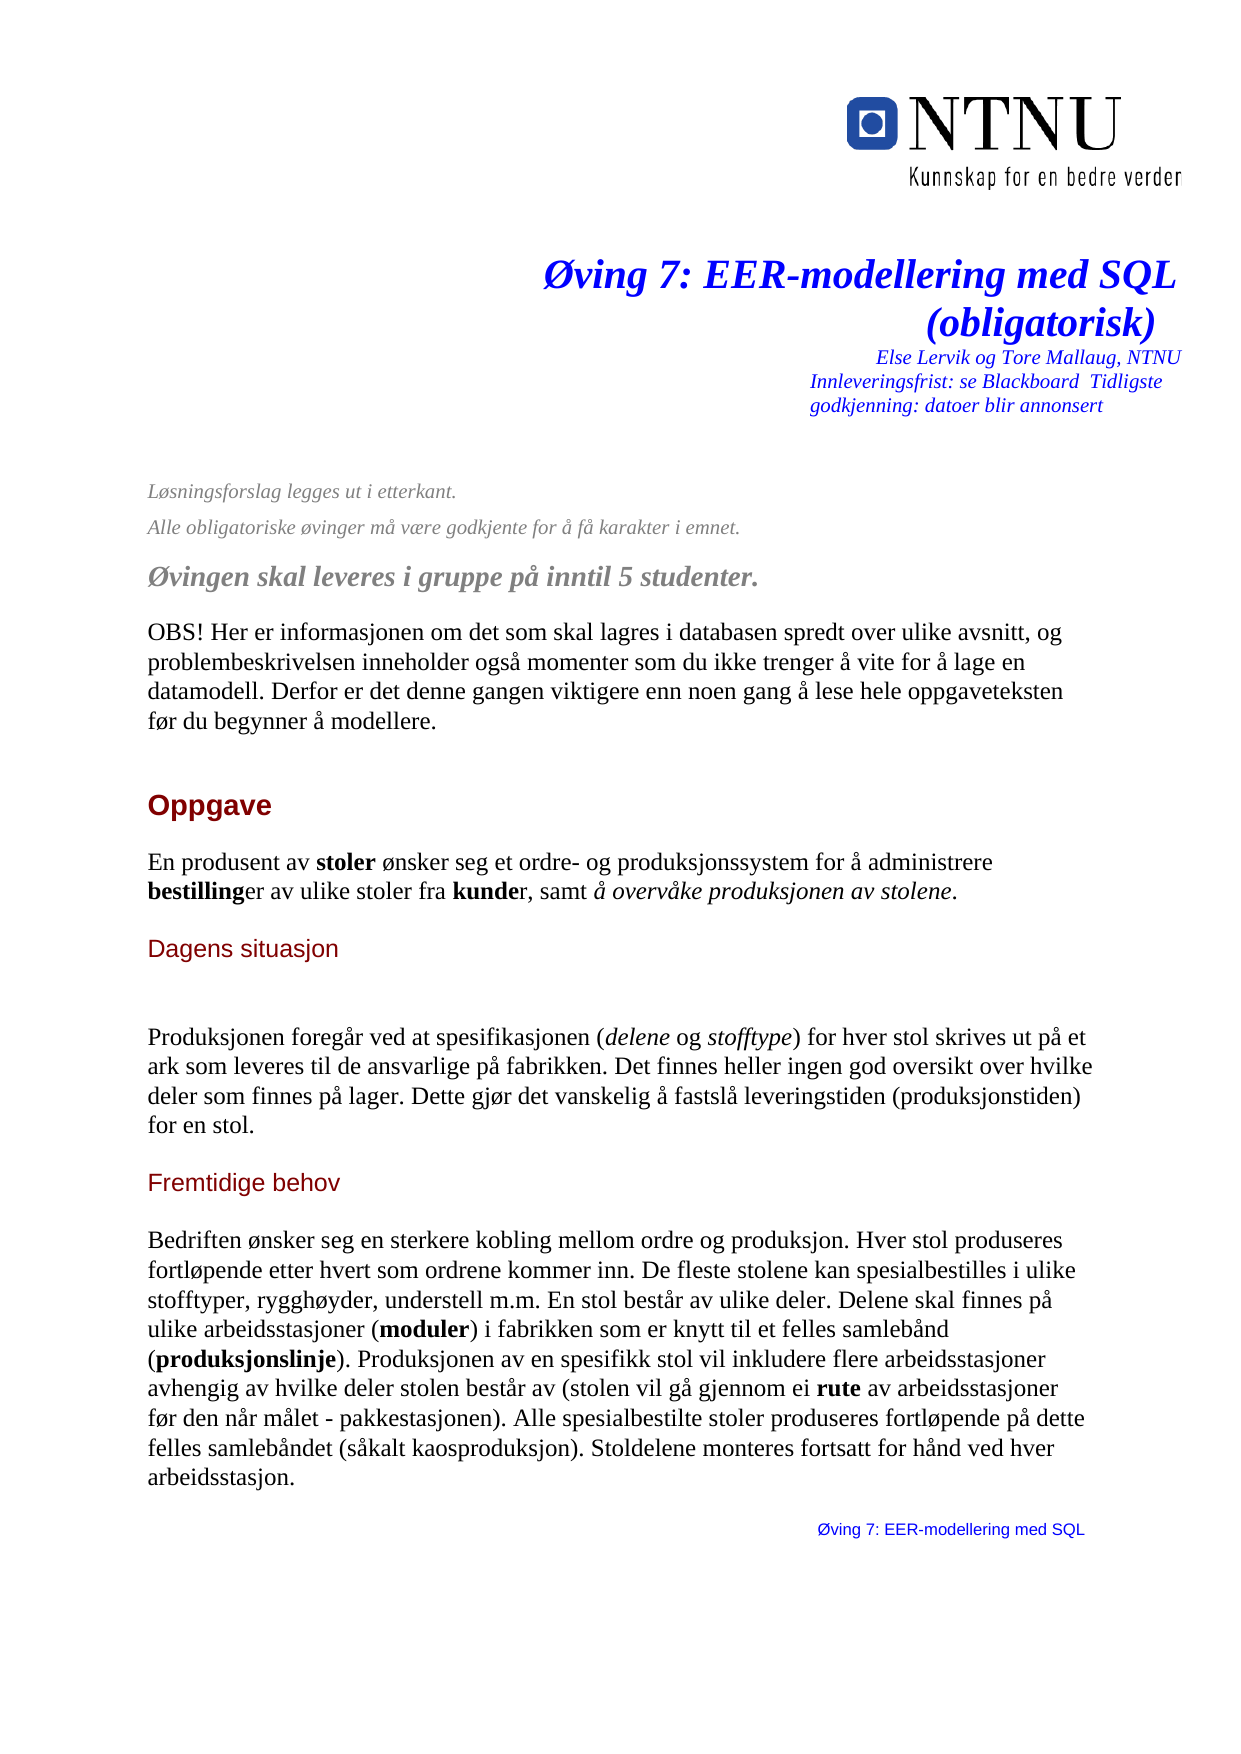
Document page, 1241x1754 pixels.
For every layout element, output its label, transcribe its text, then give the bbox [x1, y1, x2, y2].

text Alle obligatoriske øvinger må være godkjente for å få karakter i emnet. [147, 515, 1192, 539]
text En produsent av stoler ønsker seg et ordre- og produksjonssystem for å administrere bestillinger av ulike stoler fra kunder, samt å overvåke produksjonen av stolene. [147, 847, 1093, 905]
text Bedriften ønsker seg en sterkere kobling mellom ordre og produksjon. Hver stol produseres fortløpende etter hvert som ordrene kommer inn. De fleste stolene kan spesialbestilles i ulike stofftyper, rygghøyder, understell m.m. En stol består av ulike deler. Delene skal finnes på ulike arbeidsstasjoner (moduler) i fabrikken som er knytt til et felles samlebånd [147, 1226, 1093, 1343]
text Else Lervik og Tore Mallaug, NTNU Innleveringsfrist: se Blackboard Tidligste godkjenning: datoer blir annonsert [810, 345, 1192, 417]
text Øving 7: EER-modellering med SQL [148, 1520, 1094, 1539]
text (produksjonslinje). Produksjonen av en spesifikk stol vil inkludere flere arbeidsstasjoner avhengig av hvilke deler stolen består av (stolen vil gå gjennom ei rute av arbeidsstasjoner før den når målet - pakkestasjonen). Alle spesialbestilte stoler produseres fortløpende på dette felles samlebåndet (såkalt kaosproduksjon). Stoldelene monteres fortsatt for hånd ved hver arbeidsstasjon. [147, 1344, 1093, 1491]
subtitle Oppgave [147, 788, 1192, 822]
subtitle Fremtidige behov [147, 1168, 1192, 1197]
picture [847, 97, 1182, 190]
text Øvingen skal leveres i gruppe på inntil 5 studenter. [148, 559, 1192, 593]
text Øving 7: EER-modellering med SQL (obligatorisk) [316, 251, 1182, 345]
text OBS! Her er informasjonen om det som skal lagres i databasen spredt over ulike avsnitt, og problembeskrivelsen inneholder også momenter som du ikke trenger å vite for å lage en datamodell. Derfor er det denne gangen viktigere enn noen gang å lese hele oppgaveteksten før du begynner å modellere. [147, 617, 1093, 734]
text Produksjonen foregår ved at spesifikasjonen (delene og stofftype) for hver stol skrives ut på et ark som leveres til de ansvarlige på fabrikken. Det finnes heller ingen god oversikt over hvilke deler som finnes på lager. Dette gjør det vanskelig å fastslå leveringstiden (produksjonstiden) for en stol. [147, 1022, 1093, 1139]
subtitle Dagens situasjon [147, 934, 1192, 963]
text Løsningsforslag legges ut i etterkant. [147, 479, 1192, 503]
